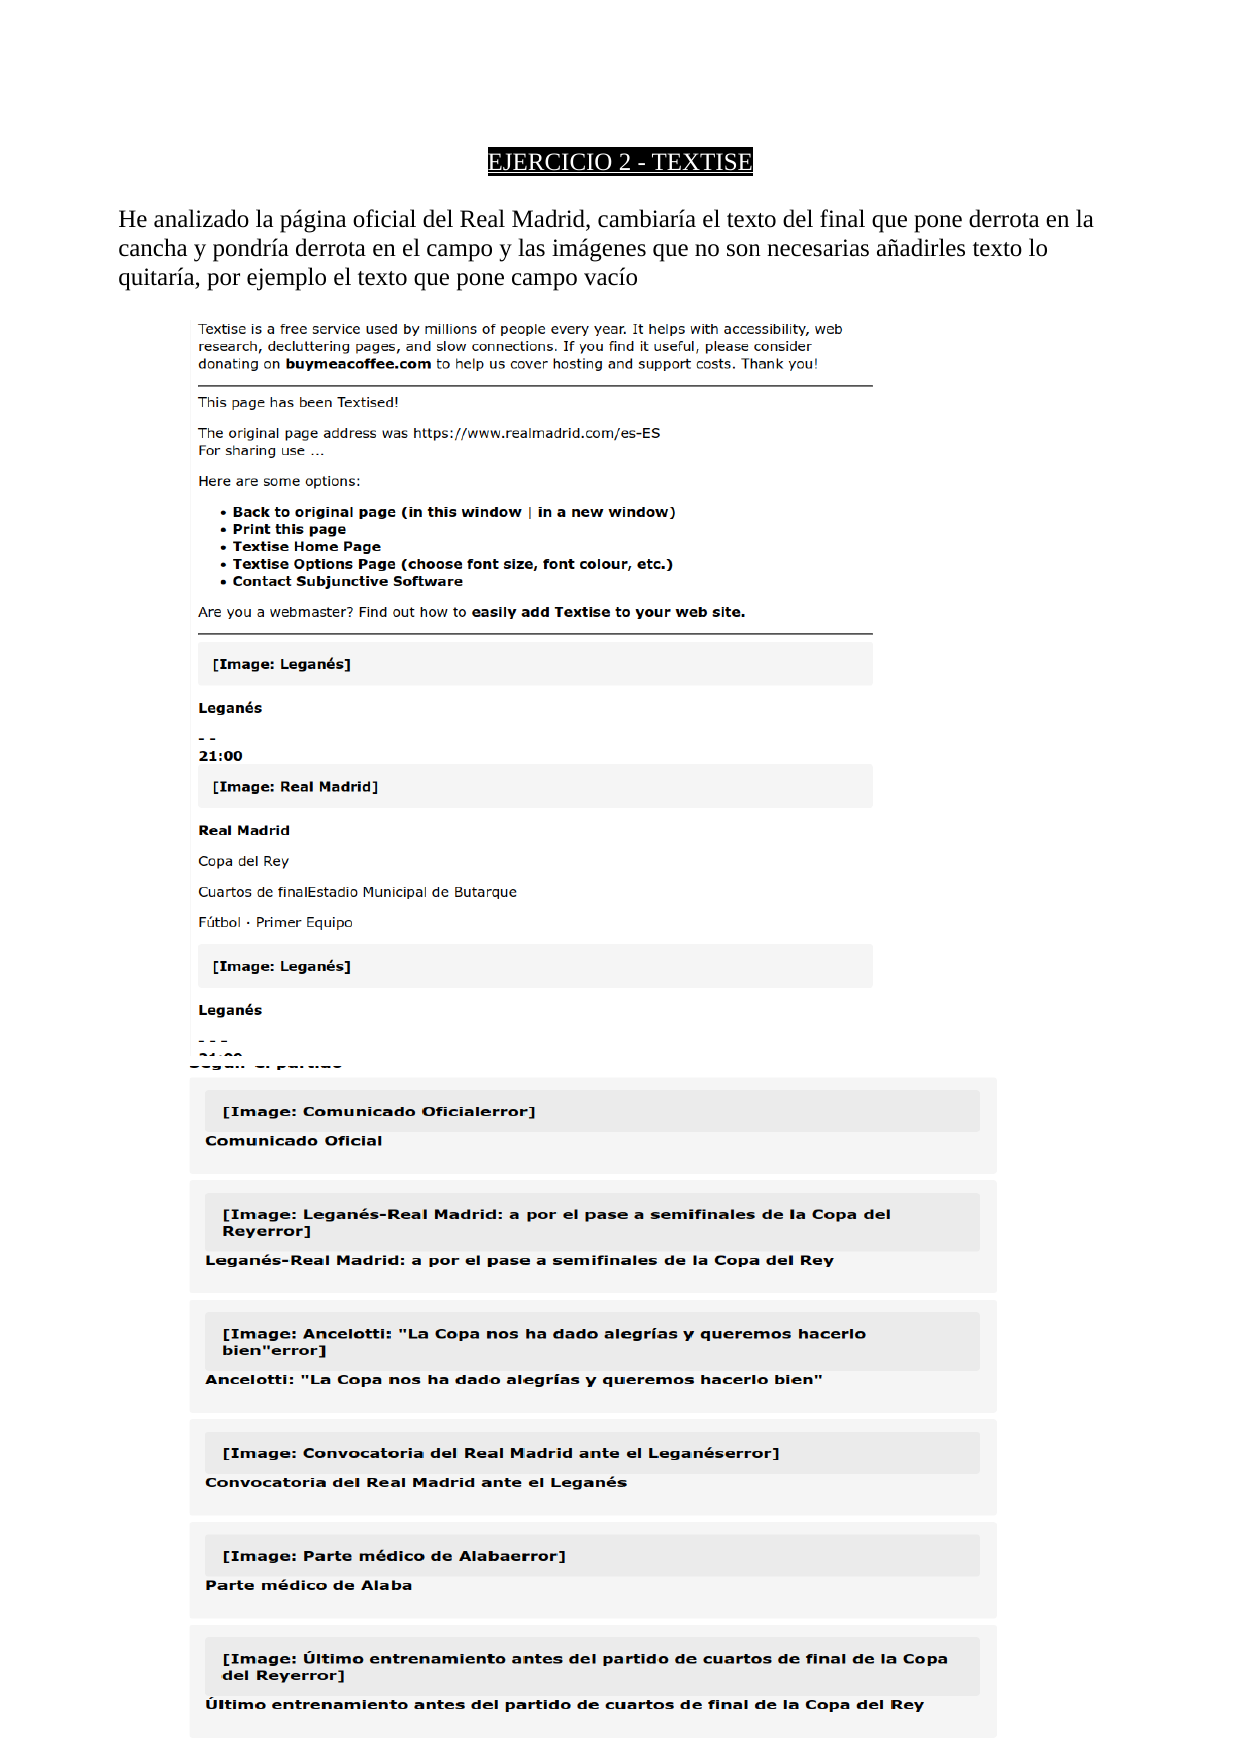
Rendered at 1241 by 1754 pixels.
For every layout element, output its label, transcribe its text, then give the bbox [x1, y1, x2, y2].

text EJERCICIO 2 - TEXTISE [118, 147, 1122, 176]
text He analizado la página oficial del Real Madrid, cambiaría el texto del final que pone derrota en la cancha y pondría derrota en el campo y las imágenes que no son necesarias añadirles texto lo quitaría, por ejemplo el texto que pone campo vacío [118, 204, 1122, 291]
